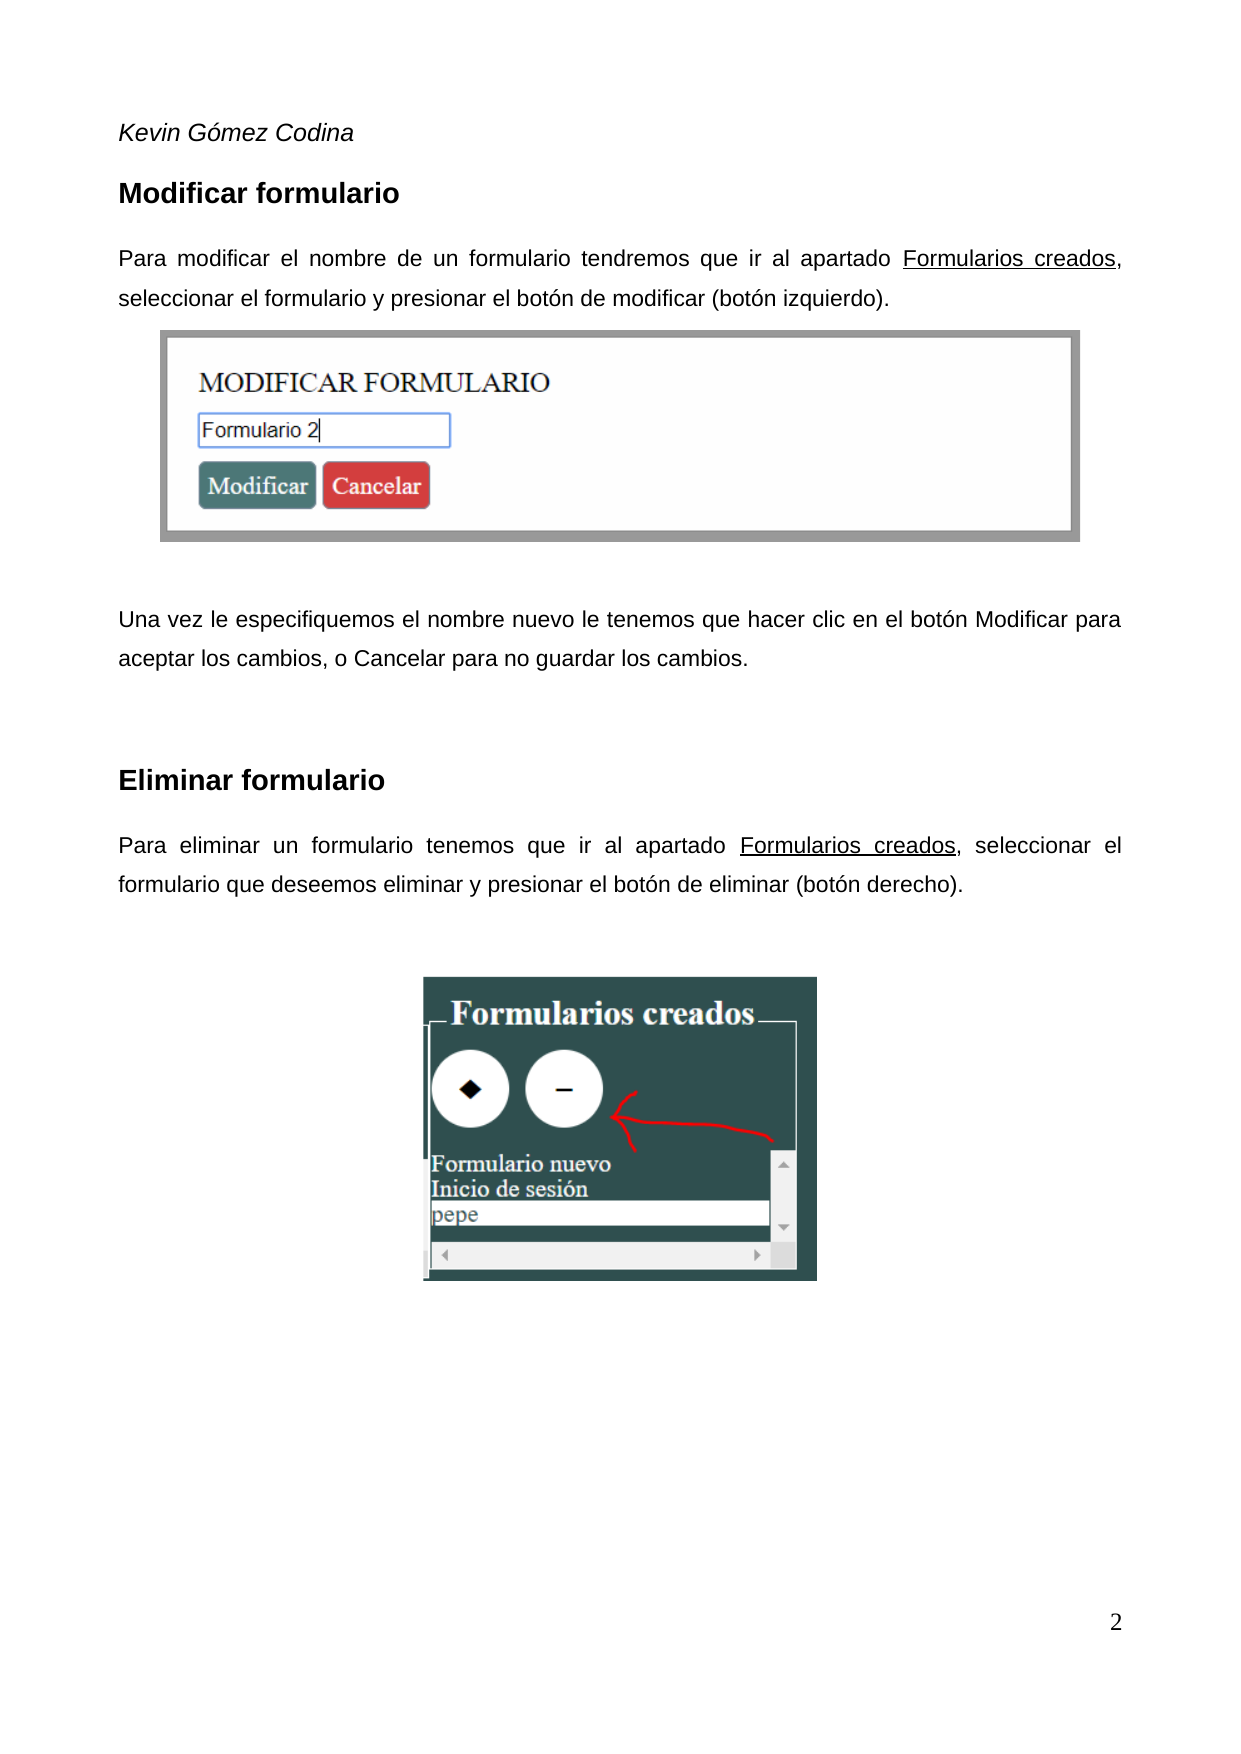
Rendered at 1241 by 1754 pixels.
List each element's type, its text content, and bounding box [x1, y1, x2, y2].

picture [423, 967, 817, 1281]
subtitle Eliminar formulario [118, 763, 1122, 796]
subtitle Modificar formulario [118, 176, 1122, 210]
text Para modificar el nombre de un formulario tendremos que ir al apartado Formularios creados, seleccionar el formulario y presionar el botón de modificar (botón izquierdo). [118, 245, 1122, 311]
picture [160, 330, 1080, 542]
text Para eliminar un formulario tenemos que ir al apartado Formularios creados, seleccionar el formulario que deseemos eliminar y presionar el botón de eliminar (botón derecho). [118, 832, 1122, 897]
text Una vez le especifiquemos el nombre nuevo le tenemos que hacer clic en el botón Modificar para aceptar los cambios, o Cancelar para no guardar los cambios. [118, 606, 1122, 672]
